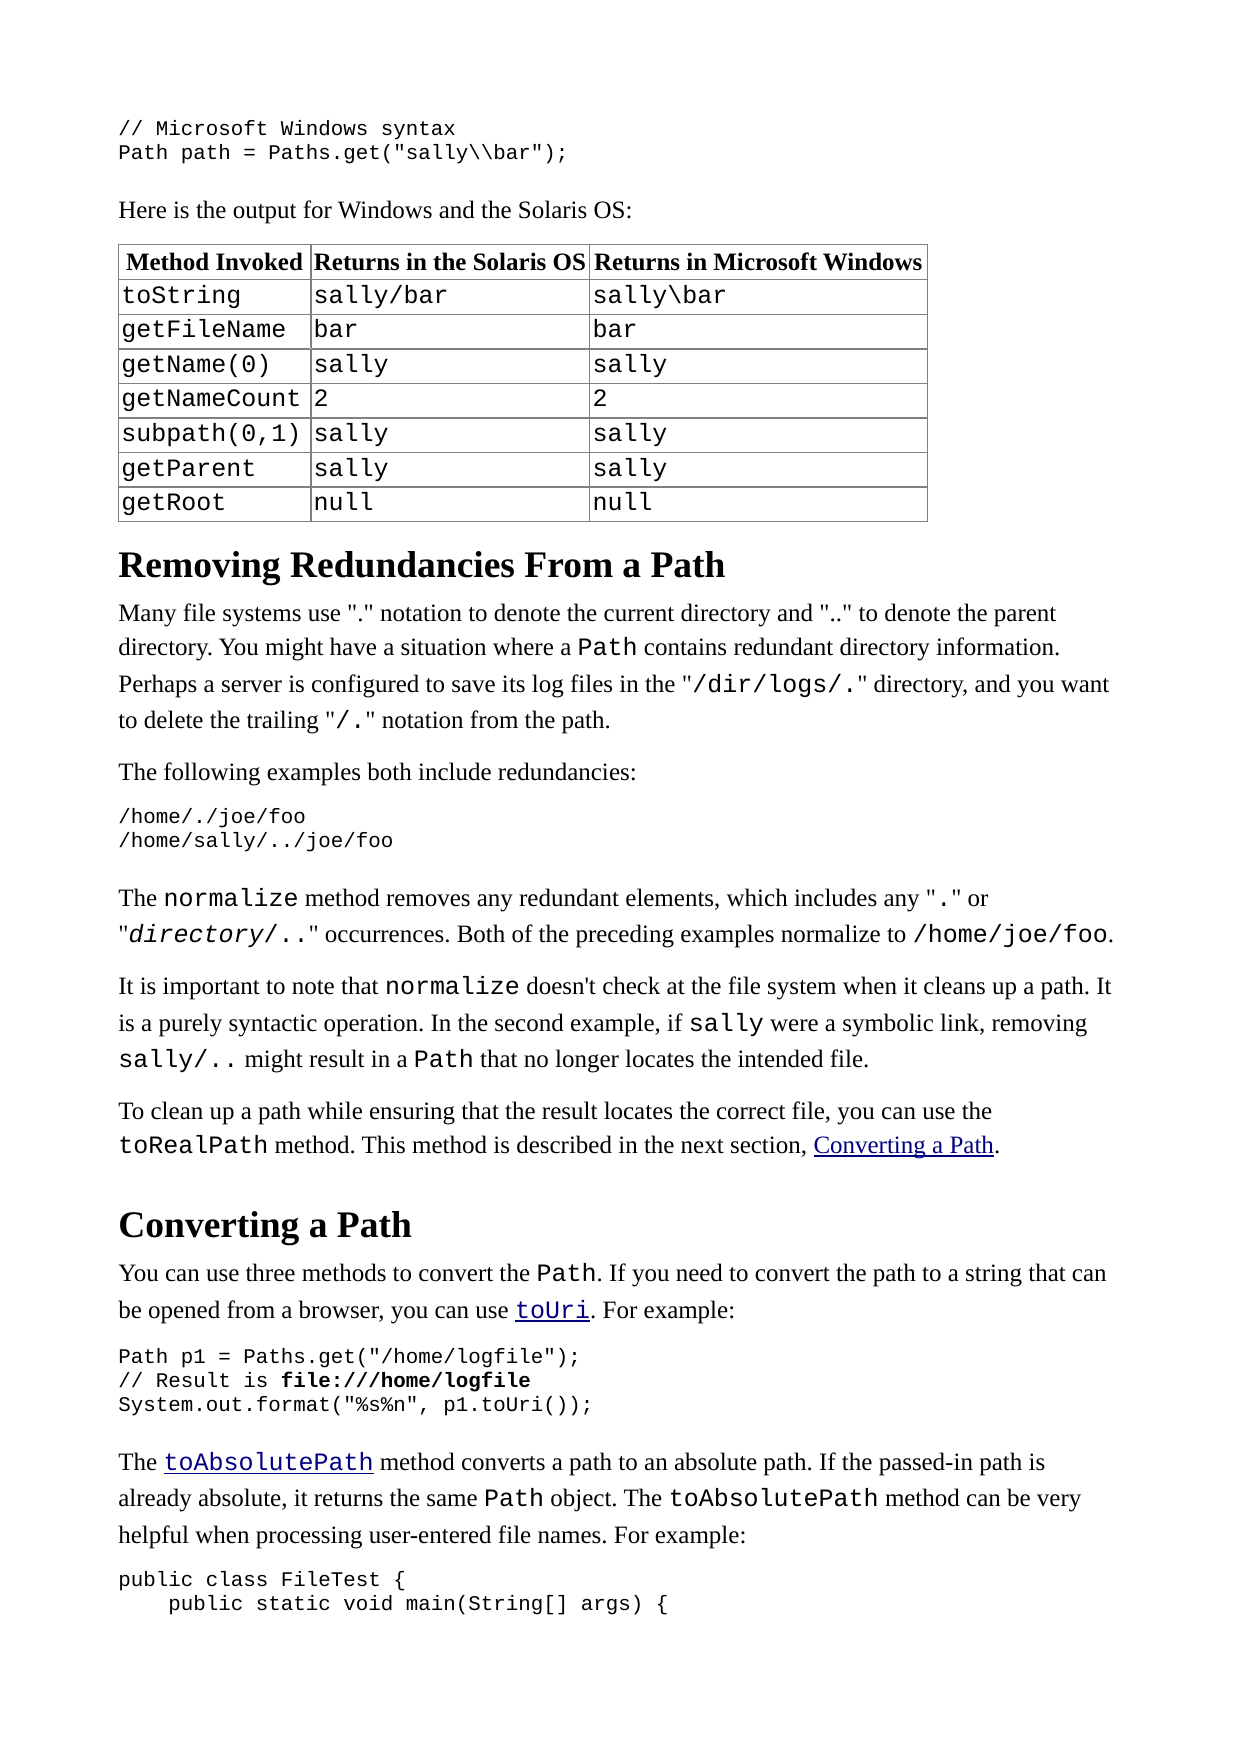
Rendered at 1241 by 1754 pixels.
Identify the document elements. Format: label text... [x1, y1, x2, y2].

text /home/./joe/foo [118, 806, 1122, 830]
table_header Returns in Microsoft Windows [590, 245, 927, 279]
table_cell getName(0) [119, 350, 310, 383]
subtitle Converting a Path [118, 1203, 1122, 1246]
text // Microsoft Windows syntax [118, 118, 1122, 142]
table_cell 2 [590, 384, 927, 417]
text To clean up a path while ensuring that the result locates the correct file, you can use the toRealPath method. This method is described in the next section, Converting a Path. [118, 1096, 1122, 1161]
text Many file systems use "." notation to denote the current directory and ".." to denote the parent directory. You might have a situation where a Path contains redundant directory information. Perhaps a server is configured to save its log files in the "/dir/logs/." directory, and you want to delete the trailing "/." notation from the path. [118, 598, 1122, 736]
text // Result is file:///home/logfile [118, 1370, 1122, 1394]
table_cell sally\bar [590, 280, 927, 313]
text It is important to note that normalize doesn't check at the file system when it cleans up a path. It is a purely syntactic operation. In the second example, if sally were a symbolic link, removing sally/.. might result in a Path that no longer locates the intended file. [118, 971, 1122, 1075]
text The following examples both include redundancies: [118, 757, 1122, 786]
table_cell getParent [119, 453, 310, 486]
table_cell sally [590, 350, 927, 383]
text You can use three methods to convert the Path. If you need to convert the path to a string that can be opened from a browser, you can use toUri. For example: [118, 1258, 1122, 1326]
table_cell 2 [312, 384, 589, 417]
subtitle Removing Redundancies From a Path [118, 542, 1122, 585]
table_cell null [590, 488, 927, 521]
text public static void main(String[] args) { [118, 1593, 1122, 1616]
table_cell toString [119, 280, 310, 313]
text /home/sally/../joe/foo [118, 830, 1122, 853]
table_cell getRoot [119, 488, 310, 521]
table_header Returns in the Solaris OS [312, 245, 589, 279]
text The toAbsolutePath method converts a path to an absolute path. If the passed-in path is already absolute, it returns the same Path object. The toAbsolutePath method can be very helpful when processing user-entered file names. For example: [118, 1447, 1122, 1549]
table_cell bar [590, 315, 927, 348]
table_cell getFileName [119, 315, 310, 348]
text Path p1 = Paths.get("/home/logfile"); [118, 1346, 1122, 1370]
text public class FileTest { [118, 1569, 1122, 1593]
table_header Method Invoked [119, 245, 310, 279]
table_cell sally/bar [312, 280, 589, 313]
table_cell sally [312, 453, 589, 486]
table_cell subpath(0,1) [119, 419, 310, 452]
text System.out.format("%s%n", p1.toUri()); [118, 1394, 1122, 1417]
table_cell getNameCount [119, 384, 310, 417]
table_cell sally [590, 453, 927, 486]
table_cell sally [590, 419, 927, 452]
table_cell bar [312, 315, 589, 348]
table_cell null [312, 488, 589, 521]
text The normalize method removes any redundant elements, which includes any "." or "directory/.." occurrences. Both of the preceding examples normalize to /home/joe/foo. [118, 883, 1122, 950]
text Here is the output for Windows and the Solaris OS: [118, 195, 1122, 224]
table_cell sally [312, 350, 589, 383]
table_cell sally [312, 419, 589, 452]
text Path path = Paths.get("sally\\bar"); [118, 142, 1122, 165]
